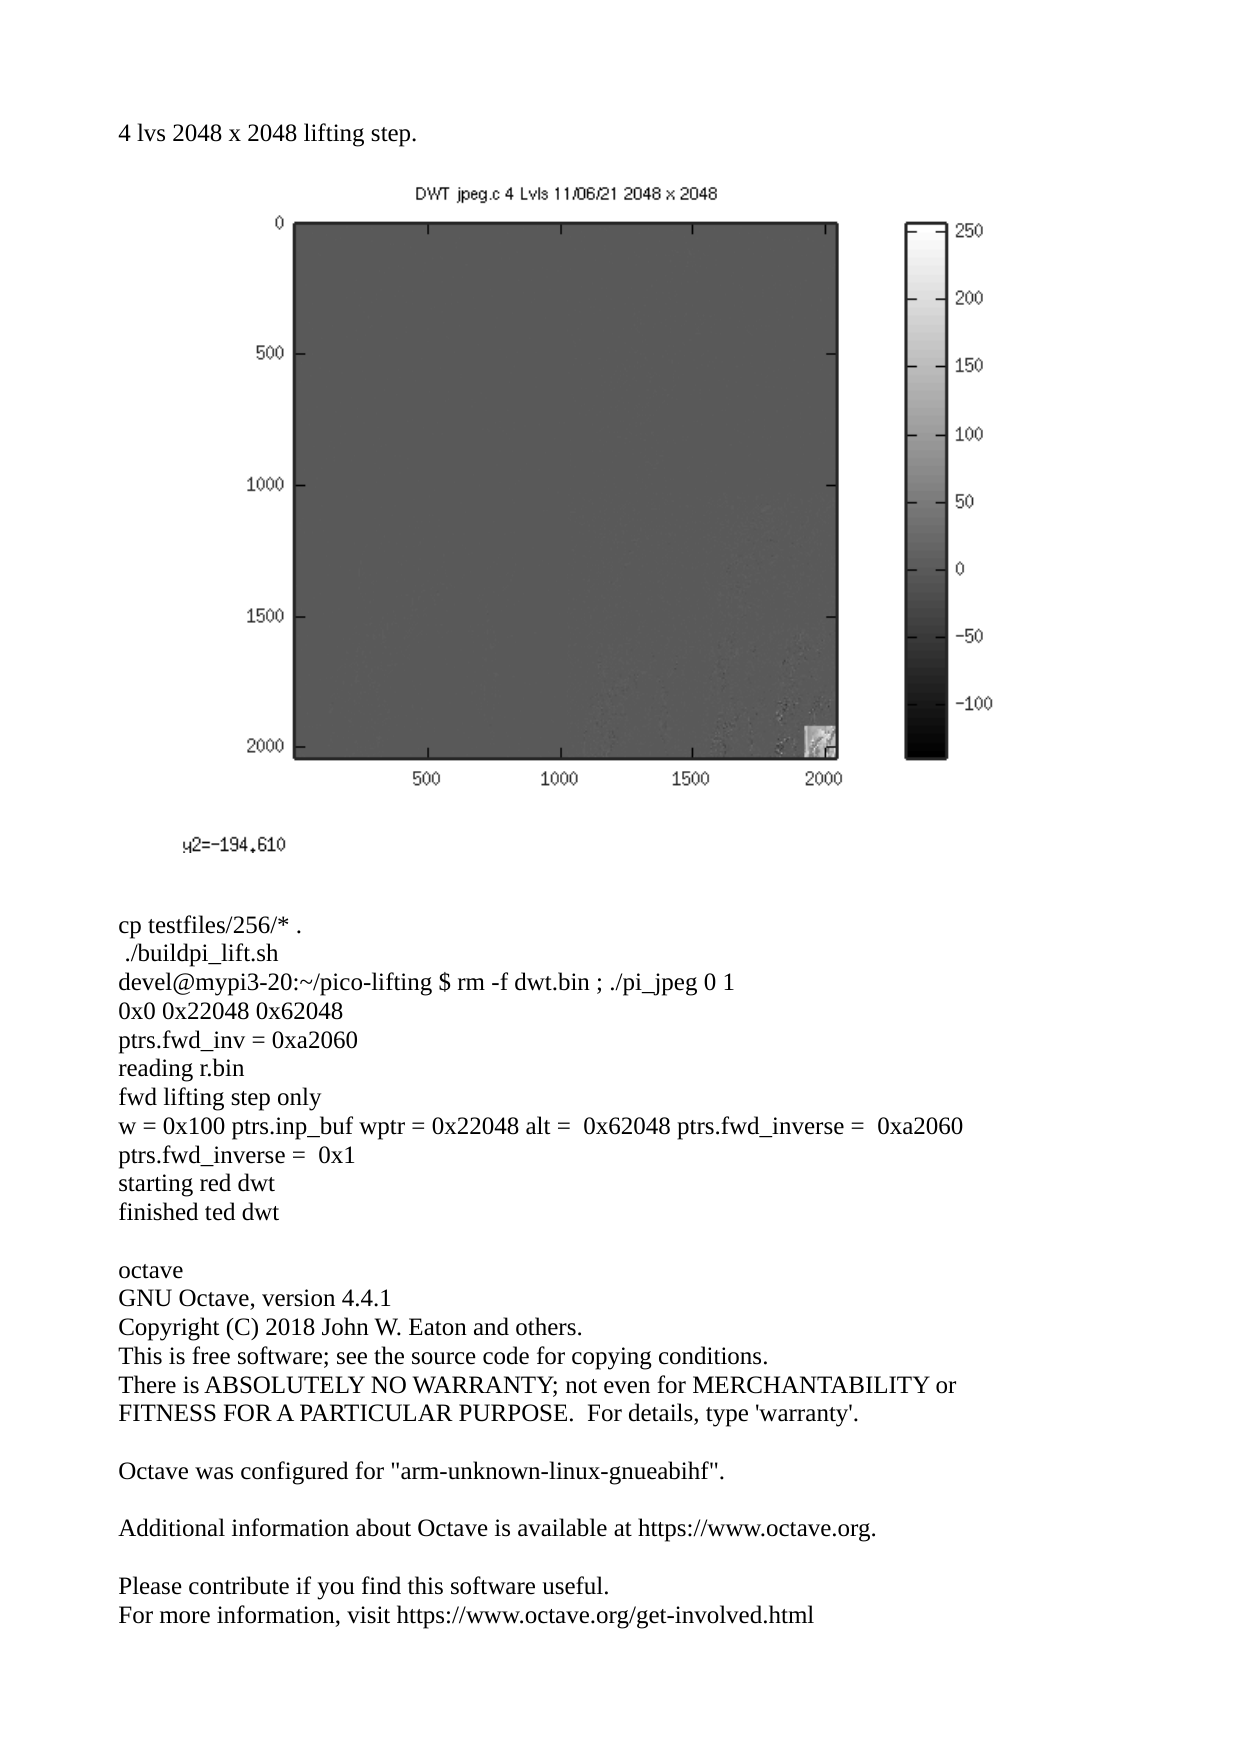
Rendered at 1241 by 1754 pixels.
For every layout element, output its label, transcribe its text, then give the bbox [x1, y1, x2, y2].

text devel@mypi3-20:~/pico-lifting $ rm -f dwt.bin ; ./pi_jpeg 0 1 [118, 967, 1122, 996]
text w = 0x100 ptrs.inp_buf wptr = 0x22048 alt = 0x62048 ptrs.fwd_inverse = 0xa2060 ptrs.fwd_inverse = 0x1 [118, 1111, 1122, 1168]
text 0x0 0x22048 0x62048 [118, 996, 1122, 1025]
text Copyright (C) 2018 John W. Eaton and others. [118, 1312, 1122, 1341]
text For more information, visit https://www.octave.org/get-involved.html [118, 1600, 1122, 1628]
text Please contribute if you find this software useful. [118, 1571, 1122, 1600]
text cp testfiles/256/* . [118, 910, 1122, 938]
text octave [118, 1255, 1122, 1283]
text Octave was configured for "arm-unknown-linux-gnueabihf". [118, 1456, 1122, 1485]
text starting red dwt [118, 1168, 1122, 1197]
picture [182, 175, 1058, 853]
text GNU Octave, version 4.4.1 [118, 1283, 1122, 1312]
text finished ted dwt [118, 1197, 1122, 1226]
text There is ABSOLUTELY NO WARRANTY; not even for MERCHANTABILITY or [118, 1370, 1122, 1398]
text ptrs.fwd_inv = 0xa2060 [118, 1025, 1122, 1053]
text fwd lifting step only [118, 1082, 1122, 1111]
text ./buildpi_lift.sh [118, 938, 1122, 967]
text FITNESS FOR A PARTICULAR PURPOSE. For details, type 'warranty'. [118, 1398, 1122, 1427]
text 4 lvs 2048 x 2048 lifting step. [118, 118, 1122, 147]
text reading r.bin [118, 1053, 1122, 1082]
text This is free software; see the source code for copying conditions. [118, 1341, 1122, 1370]
text Additional information about Octave is available at https://www.octave.org. [118, 1513, 1122, 1542]
